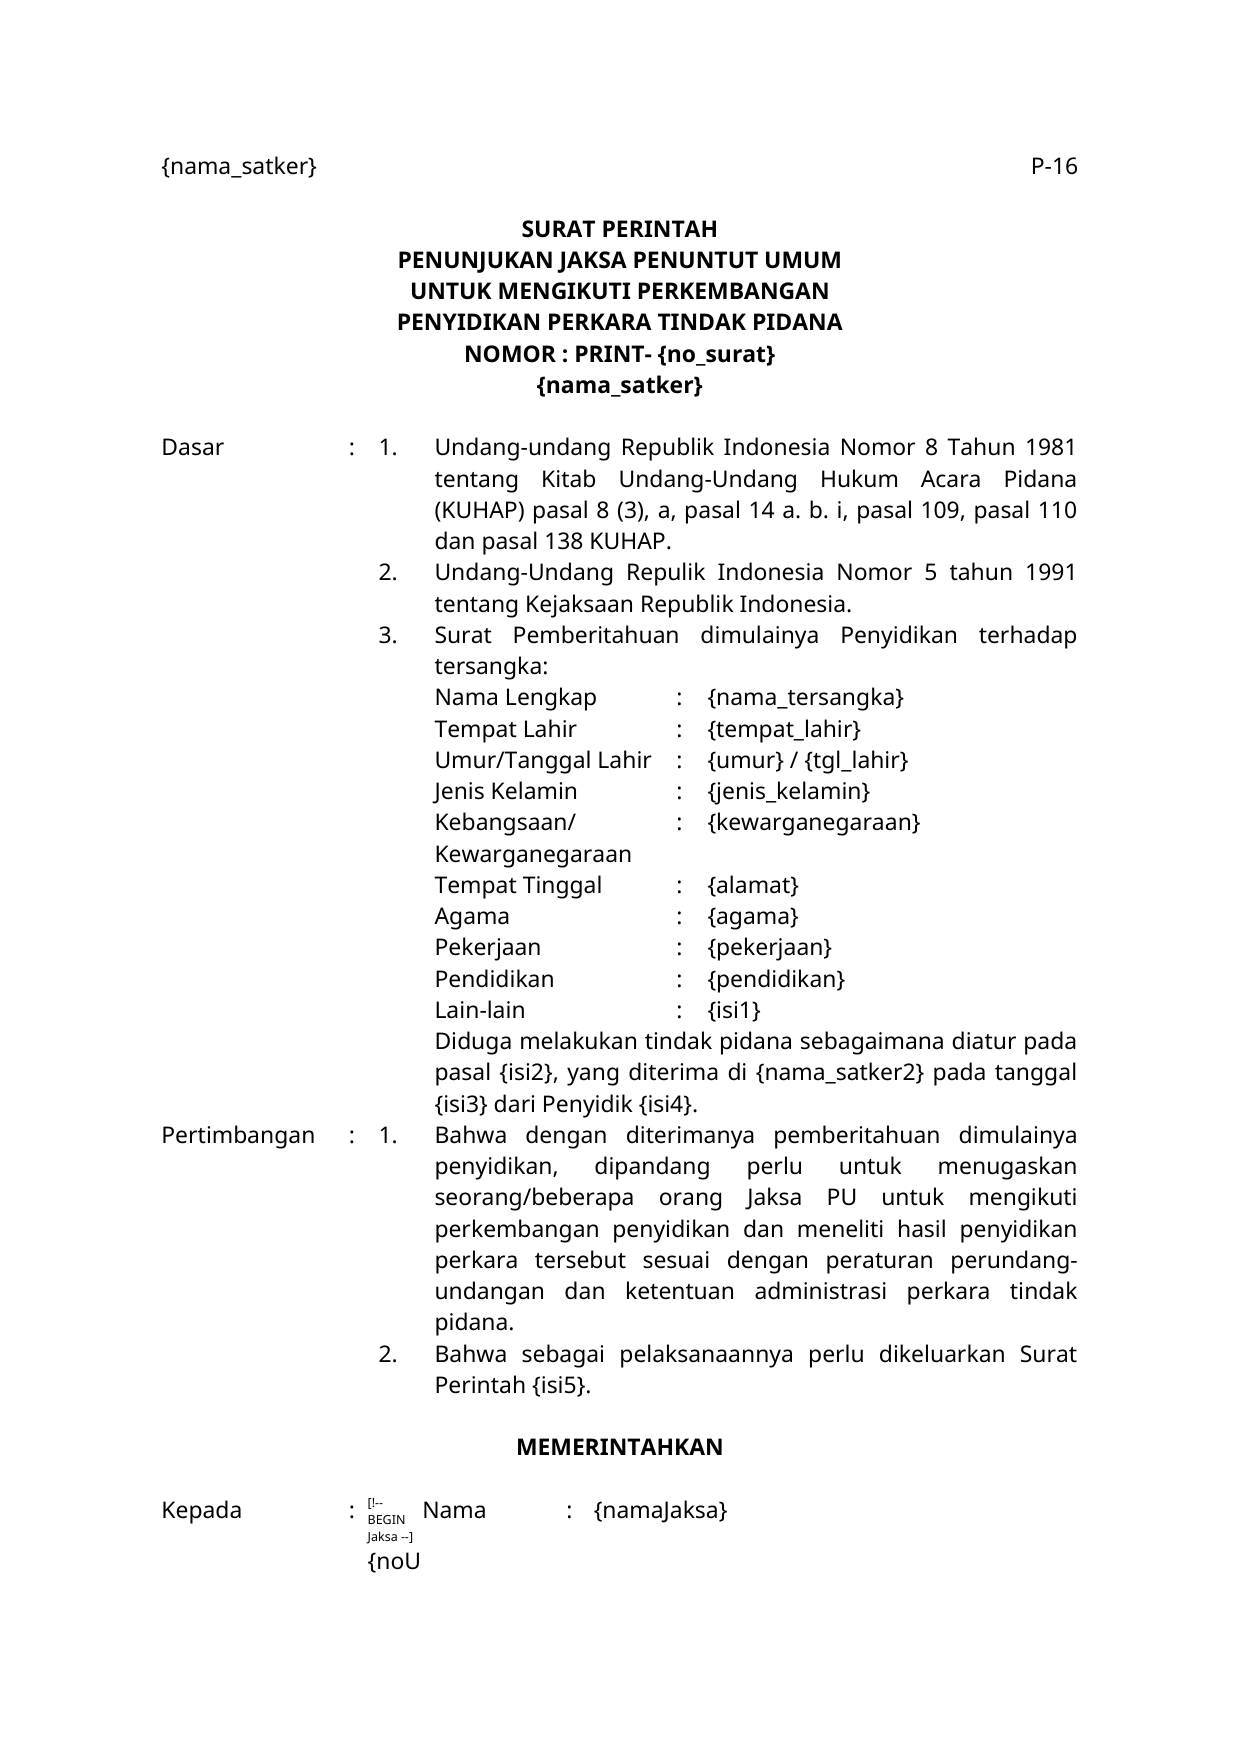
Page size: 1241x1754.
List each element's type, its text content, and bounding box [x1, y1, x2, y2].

table_cell Dasar [150, 431, 337, 1119]
table_cell Diduga melakukan tindak pidana sebagaimana diatur pada pasal {isi2}, yang diterima di {nama_satker2} pada tanggal {isi3} dari Penyidik {isi4}. [423, 1025, 1089, 1119]
table_cell 3. [367, 619, 423, 1119]
table_cell Bahwa sebagai pelaksanaannya perlu dikeluarkan Surat Perintah {isi5}. [423, 1338, 1089, 1400]
table_header [!-- BEGIN Jaksa --]{noU [368, 1494, 422, 1576]
table_cell Pendidikan [423, 963, 665, 994]
table_cell : [665, 994, 696, 1025]
table_cell [150, 181, 1089, 212]
table_cell : [665, 869, 696, 900]
table_cell Jenis Kelamin [423, 775, 665, 806]
table_cell : [338, 1119, 367, 1400]
table_cell SURAT PERINTAH PENUNJUKAN JAKSA PENUNTUT UMUM UNTUK MENGIKUTI PERKEMBANGAN PENYIDIKAN PERKARA TINDAK PIDANA [150, 213, 1089, 337]
table_cell : [665, 806, 696, 869]
table_cell [150, 400, 1089, 431]
table_cell {alamat} [696, 869, 1089, 900]
table_cell {isi1} [696, 994, 1089, 1025]
table_cell 2. [367, 556, 423, 619]
table_cell : [665, 713, 696, 744]
table_cell Kebangsaan/ Kewarganegaraan [423, 806, 665, 869]
table_cell 2. [367, 1338, 423, 1400]
table_cell : [665, 900, 696, 931]
table_cell : [665, 681, 696, 712]
table_header {nama_satker} [150, 150, 967, 181]
table_cell Undang-undang Republik Indonesia Nomor 8 Tahun 1981 tentang Kitab Undang-Undang Hukum Acara Pidana (KUHAP) pasal 8 (3), a, pasal 14 a. b. i, pasal 109, pasal 110 dan pasal 138 KUHAP. [423, 431, 1089, 556]
table_cell Pertimbangan [150, 1119, 337, 1400]
table_cell Bahwa dengan diterimanya pemberitahuan dimulainya penyidikan, dipandang perlu untuk menugaskan seorang/beberapa orang Jaksa PU untuk mengikuti perkembangan penyidikan dan meneliti hasil penyidikan perkara tersebut sesuai dengan peraturan perundang-undangan dan ketentuan administrasi perkara tindak pidana. [423, 1119, 1089, 1337]
table_cell : [665, 744, 696, 775]
table_cell [1078, 1494, 1089, 1576]
table_cell 1. [367, 1119, 423, 1337]
table_cell 1. [367, 431, 423, 556]
table_cell {umur} / {tgl_lahir} [696, 744, 1089, 775]
table_cell {nama_satker} [150, 369, 1089, 400]
table_cell Kepada [150, 1494, 337, 1576]
table_cell Agama [423, 900, 665, 931]
table_cell : [338, 1494, 367, 1576]
table_cell Pekerjaan [423, 931, 665, 962]
table_cell Tempat Lahir [423, 713, 665, 744]
table_header : [566, 1494, 593, 1576]
table_cell {nama_tersangka} [696, 681, 1089, 712]
table_cell {jenis_kelamin} [696, 775, 1089, 806]
table_cell : [665, 963, 696, 994]
table_cell : [338, 431, 367, 1119]
table_cell {pendidikan} [696, 963, 1089, 994]
table_cell Nama Lengkap [423, 681, 665, 712]
table_header {namaJaksa} [594, 1494, 1078, 1576]
table_header P-16 [968, 150, 1089, 181]
table_cell : [665, 931, 696, 962]
table_cell Tempat Tinggal [423, 869, 665, 900]
table_cell {pekerjaan} [696, 931, 1089, 962]
table_cell {tempat_lahir} [696, 713, 1089, 744]
table_cell NOMOR : PRINT- {no_surat} [150, 338, 1089, 369]
table_header Nama [422, 1494, 566, 1576]
table_cell : [665, 775, 696, 806]
table_cell Undang-Undang Repulik Indonesia Nomor 5 tahun 1991 tentang Kejaksaan Republik Indonesia. [423, 556, 1089, 619]
table_cell Lain-lain [423, 994, 665, 1025]
table_cell Umur/Tanggal Lahir [423, 744, 665, 775]
table_cell {agama} [696, 900, 1089, 931]
table_cell {kewarganegaraan} [696, 806, 1089, 869]
table_cell Surat Pemberitahuan dimulainya Penyidikan terhadap tersangka: [423, 619, 1089, 681]
table_cell MEMERINTAHKAN [150, 1400, 1089, 1494]
